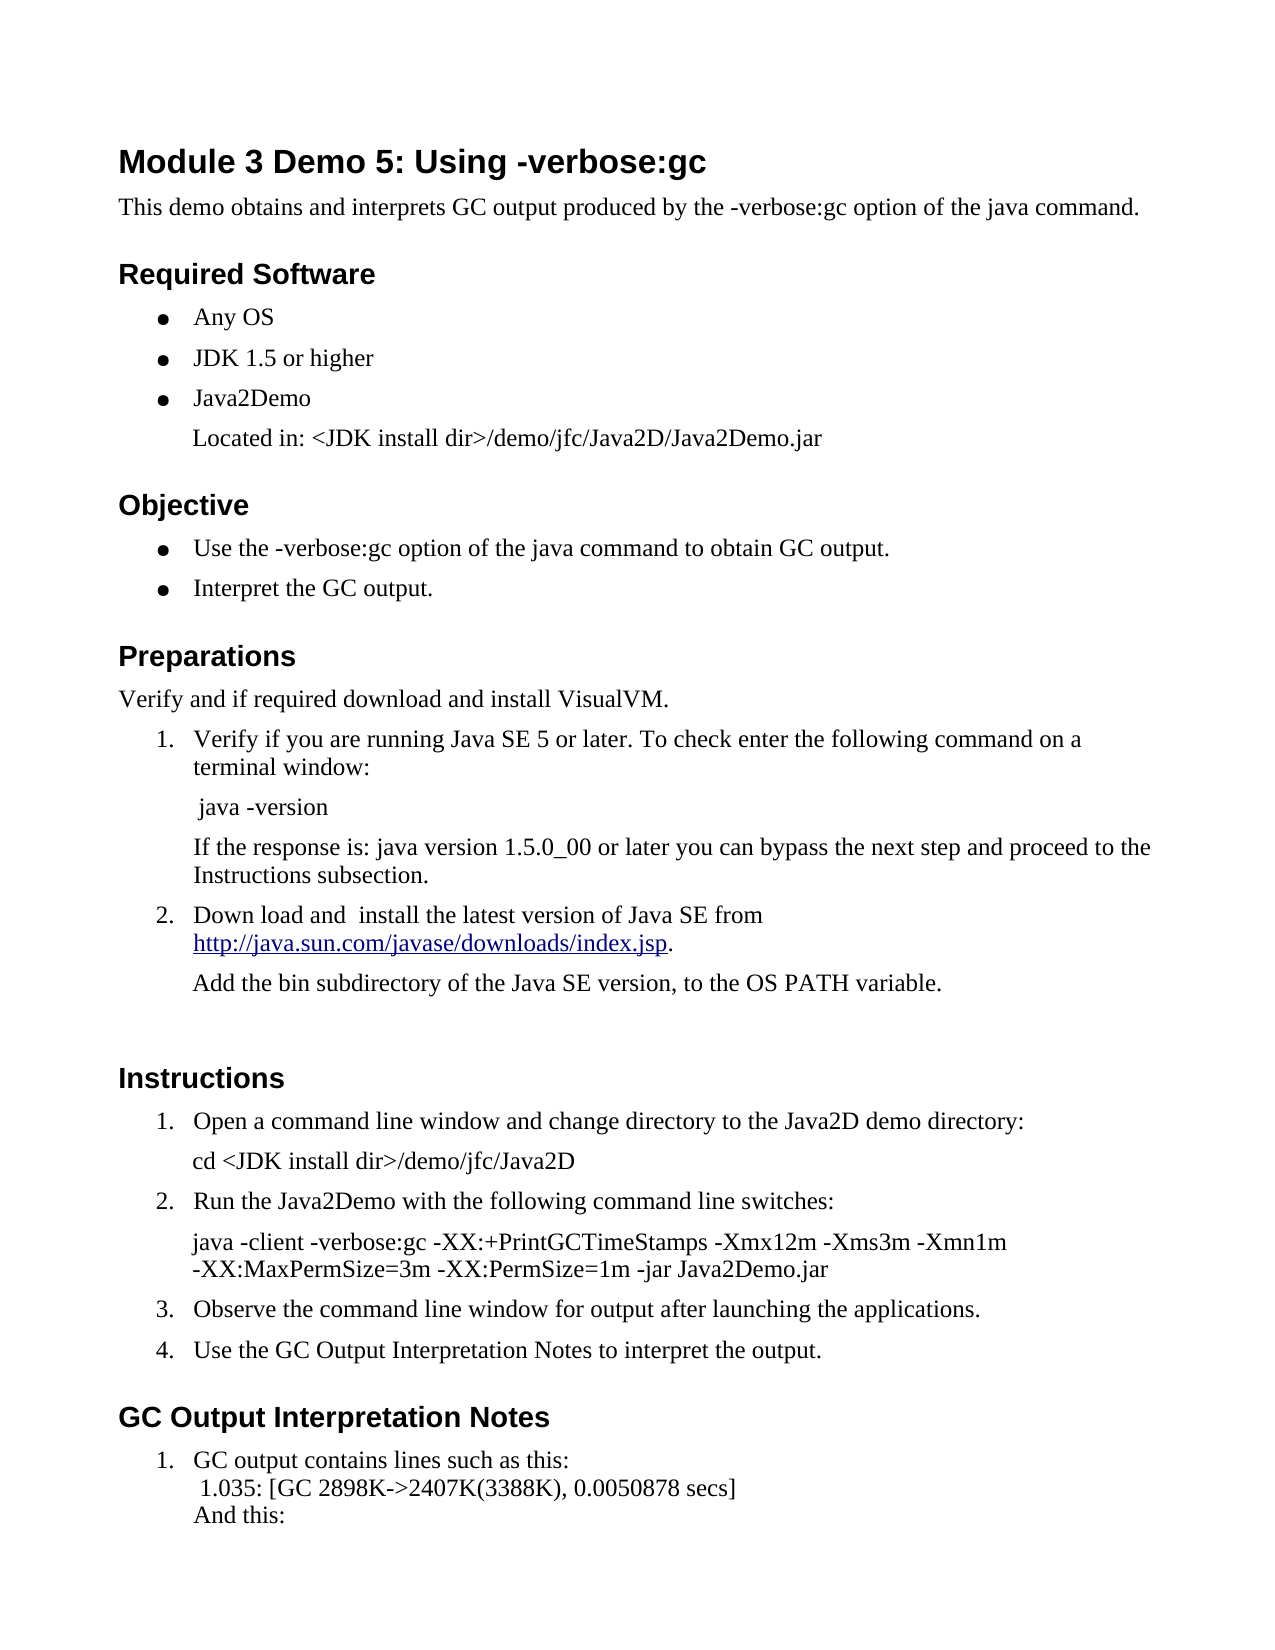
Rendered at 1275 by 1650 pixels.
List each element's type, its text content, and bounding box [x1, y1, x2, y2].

list If the response is: java version 1.5.0_00 or later you can bypass the next step and proceed to the Instructions subsection. [156, 833, 1157, 889]
subtitle GC Output Interpretation Notes [118, 1401, 1157, 1434]
subtitle Preparations [118, 640, 1157, 672]
list Use the -verbose:gc option of the java command to obtain GC output. [156, 534, 1157, 562]
subtitle Module 3 Demo 5: Using -verbose:gc [118, 143, 1157, 181]
text cd <JDK install dir>/demo/jfc/Java2D [192, 1147, 1157, 1175]
text java -version [192, 793, 1157, 821]
subtitle Required Software [118, 258, 1157, 291]
list Java2Demo [156, 384, 1157, 412]
list Any OS [156, 303, 1157, 331]
list Down load and install the latest version of Java SE from http://java.sun.com/javase/downloads/index.jsp. [156, 901, 1157, 957]
text java -client -verbose:gc -XX:+PrintGCTimeStamps -Xmx12m -Xms3m -Xmn1m -XX:MaxPermSize=3m -XX:PermSize=1m -jar Java2Demo.jar [192, 1228, 1157, 1283]
list GC output contains lines such as this: 1.035: [GC 2898K->2407K(3388K), 0.0050878 secs] And this: [156, 1446, 1157, 1529]
list Open a command line window and change directory to the Java2D demo directory: [156, 1107, 1157, 1135]
list JDK 1.5 or higher [156, 344, 1157, 371]
list Interpret the GC output. [156, 574, 1157, 602]
subtitle Objective [118, 489, 1157, 522]
text Verify and if required download and install VisualVM. [118, 685, 1157, 713]
text Located in: <JDK install dir>/demo/jfc/Java2D/Java2Demo.jar [192, 424, 1157, 452]
list Verify if you are running Java SE 5 or later. To check enter the following command on a terminal window: [156, 725, 1157, 781]
list Run the Java2Demo with the following command line switches: [156, 1187, 1157, 1215]
subtitle Instructions [118, 1062, 1157, 1094]
text Add the bin subdirectory of the Java SE version, to the OS PATH variable. [192, 969, 1157, 997]
text This demo obtains and interprets GC output produced by the -verbose:gc option of the java command. [118, 193, 1157, 221]
list Observe the command line window for output after launching the applications. [156, 1296, 1157, 1323]
list Use the GC Output Interpretation Notes to interpret the output. [156, 1336, 1157, 1363]
